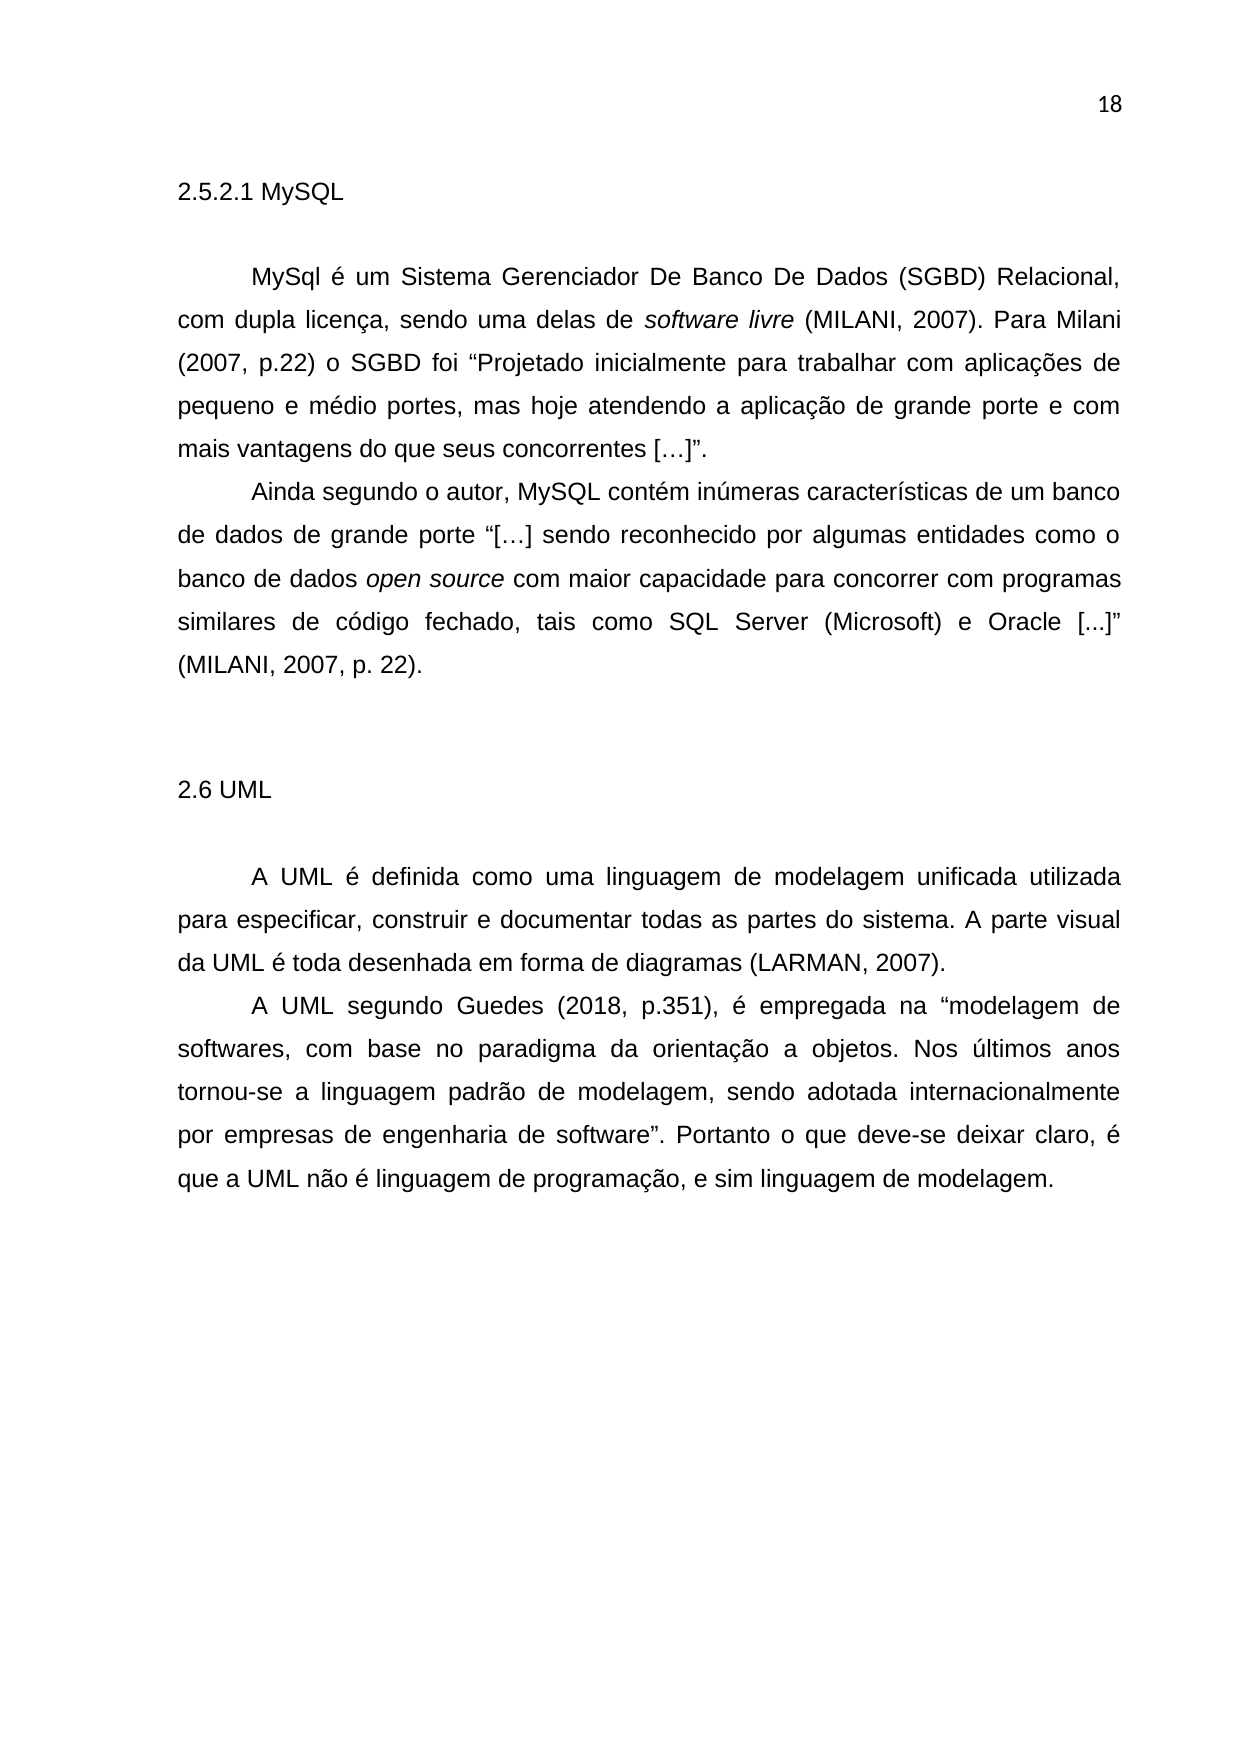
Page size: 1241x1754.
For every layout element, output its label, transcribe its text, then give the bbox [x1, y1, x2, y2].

subtitle 2.5.2.1 MySQL [177, 177, 1122, 206]
subtitle 2.6 UML [177, 776, 1122, 804]
text Ainda segundo o autor, MySQL contém inúmeras características de um banco de dados de grande porte “[…] sendo reconhecido por algumas entidades como o banco de dados open source com maior capacidade para concorrer com programas similares de código fechado, tais como SQL Server (Microsoft) e Oracle [...]” (MILANI, 2007, p. 22). [177, 477, 1122, 678]
text A UML segundo Guedes (2018, p.351), é empregada na “modelagem de softwares, com base no paradigma da orientação a objetos. Nos últimos anos tornou-se a linguagem padrão de modelagem, sendo adotada internacionalmente por empresas de engenharia de software”. Portanto o que deve-se deixar claro, é que a UML não é linguagem de programação, e sim linguagem de modelagem. [177, 991, 1122, 1192]
text A UML é definida como uma linguagem de modelagem unificada utilizada para especificar, construir e documentar todas as partes do sistema. A parte visual da UML é toda desenhada em forma de diagramas (LARMAN, 2007). [177, 862, 1122, 977]
text MySql é um Sistema Gerenciador De Banco De Dados (SGBD) Relacional, com dupla licença, sendo uma delas de software livre (MILANI, 2007). Para Milani (2007, p.22) o SGBD foi “Projetado inicialmente para trabalhar com aplicações de pequeno e médio portes, mas hoje atendendo a aplicação de grande porte e com mais vantagens do que seus concorrentes […]”. [177, 262, 1122, 463]
